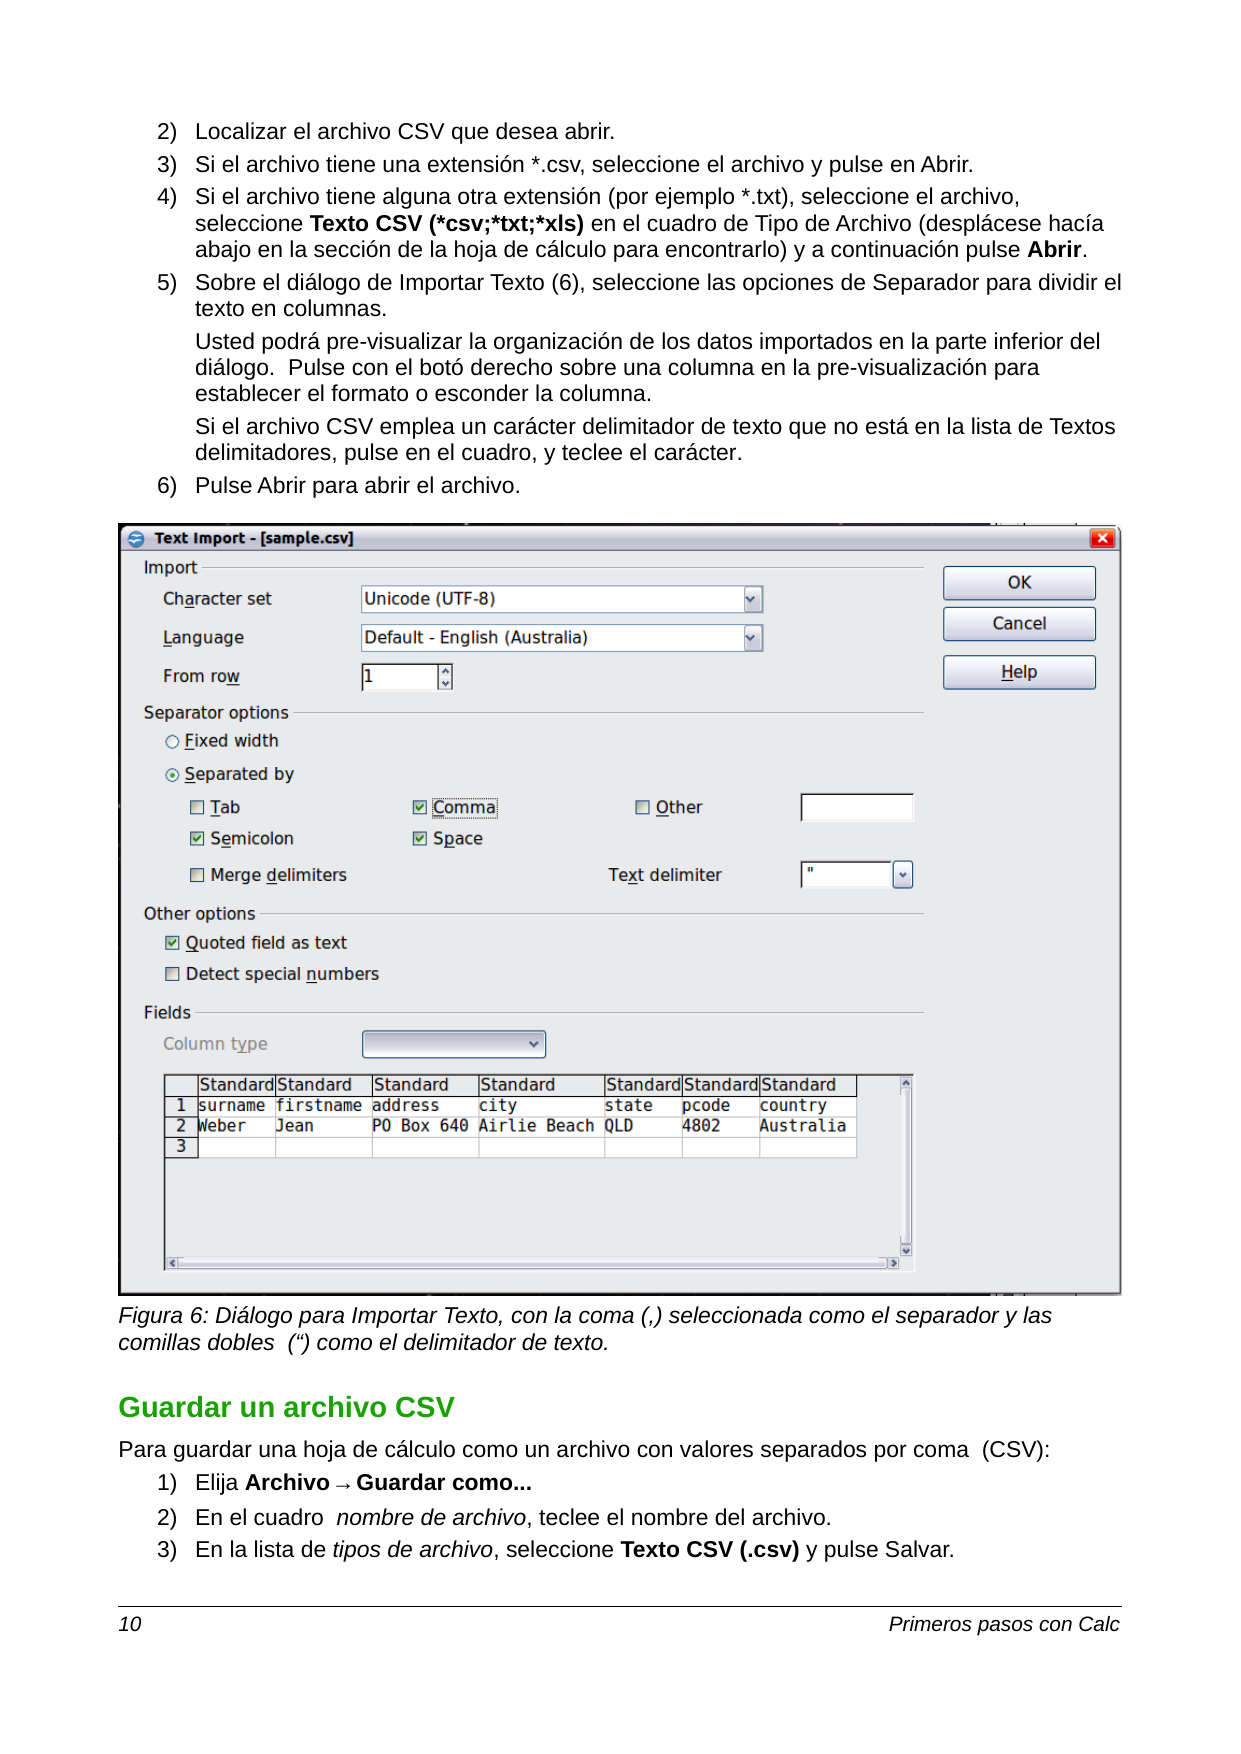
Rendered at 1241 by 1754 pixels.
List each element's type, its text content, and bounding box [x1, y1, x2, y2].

list Localizar el archivo CSV que desea abrir. [177, 118, 1122, 144]
list En la lista de tipos de archivo, seleccione Texto CSV (.csv) y pulse Salvar. [177, 1536, 1122, 1563]
text Figura 6: Diálogo para Importar Texto, con la coma (,) seleccionada como el separador y las comillas dobles (“) como el delimitador de texto. [118, 1302, 1122, 1355]
list Para guardar una hoja de cálculo como un archivo con valores separados por coma (CSV): [118, 1436, 1122, 1463]
list Pulse Abrir para abrir el archivo. [177, 472, 1122, 498]
list Usted podrá pre-visualizar la organización de los datos importados en la parte inferior del diálogo. Pulse con el botó derecho sobre una columna en la pre-visualización para establecer el formato o esconder la columna. [177, 328, 1122, 407]
list Elija Archivo → Guardar como... [177, 1469, 1122, 1498]
list Si el archivo tiene alguna otra extensión (por ejemplo *.txt), seleccione el archivo, seleccione Texto CSV (*csv;*txt;*xls) en el cuadro de Tipo de Archivo (desplácese hacía abajo en la sección de la hoja de cálculo para encontrarlo) y a continuación pulse Abrir. [177, 183, 1122, 262]
list Si el archivo tiene una extensión *.csv, seleccione el archivo y pulse en Abrir. [177, 151, 1122, 177]
list En el cuadro nombre de archivo, teclee el nombre del archivo. [177, 1504, 1122, 1530]
subtitle Guardar un archivo CSV [118, 1391, 1122, 1424]
list Si el archivo CSV emplea un carácter delimitador de texto que no está en la lista de Textos delimitadores, pulse en el cuadro, y teclee el carácter. [177, 413, 1122, 466]
picture [118, 523, 1123, 1296]
list Sobre el diálogo de Importar Texto (Figura 6), seleccione las opciones de Separador para dividir el texto en columnas. [177, 269, 1122, 321]
